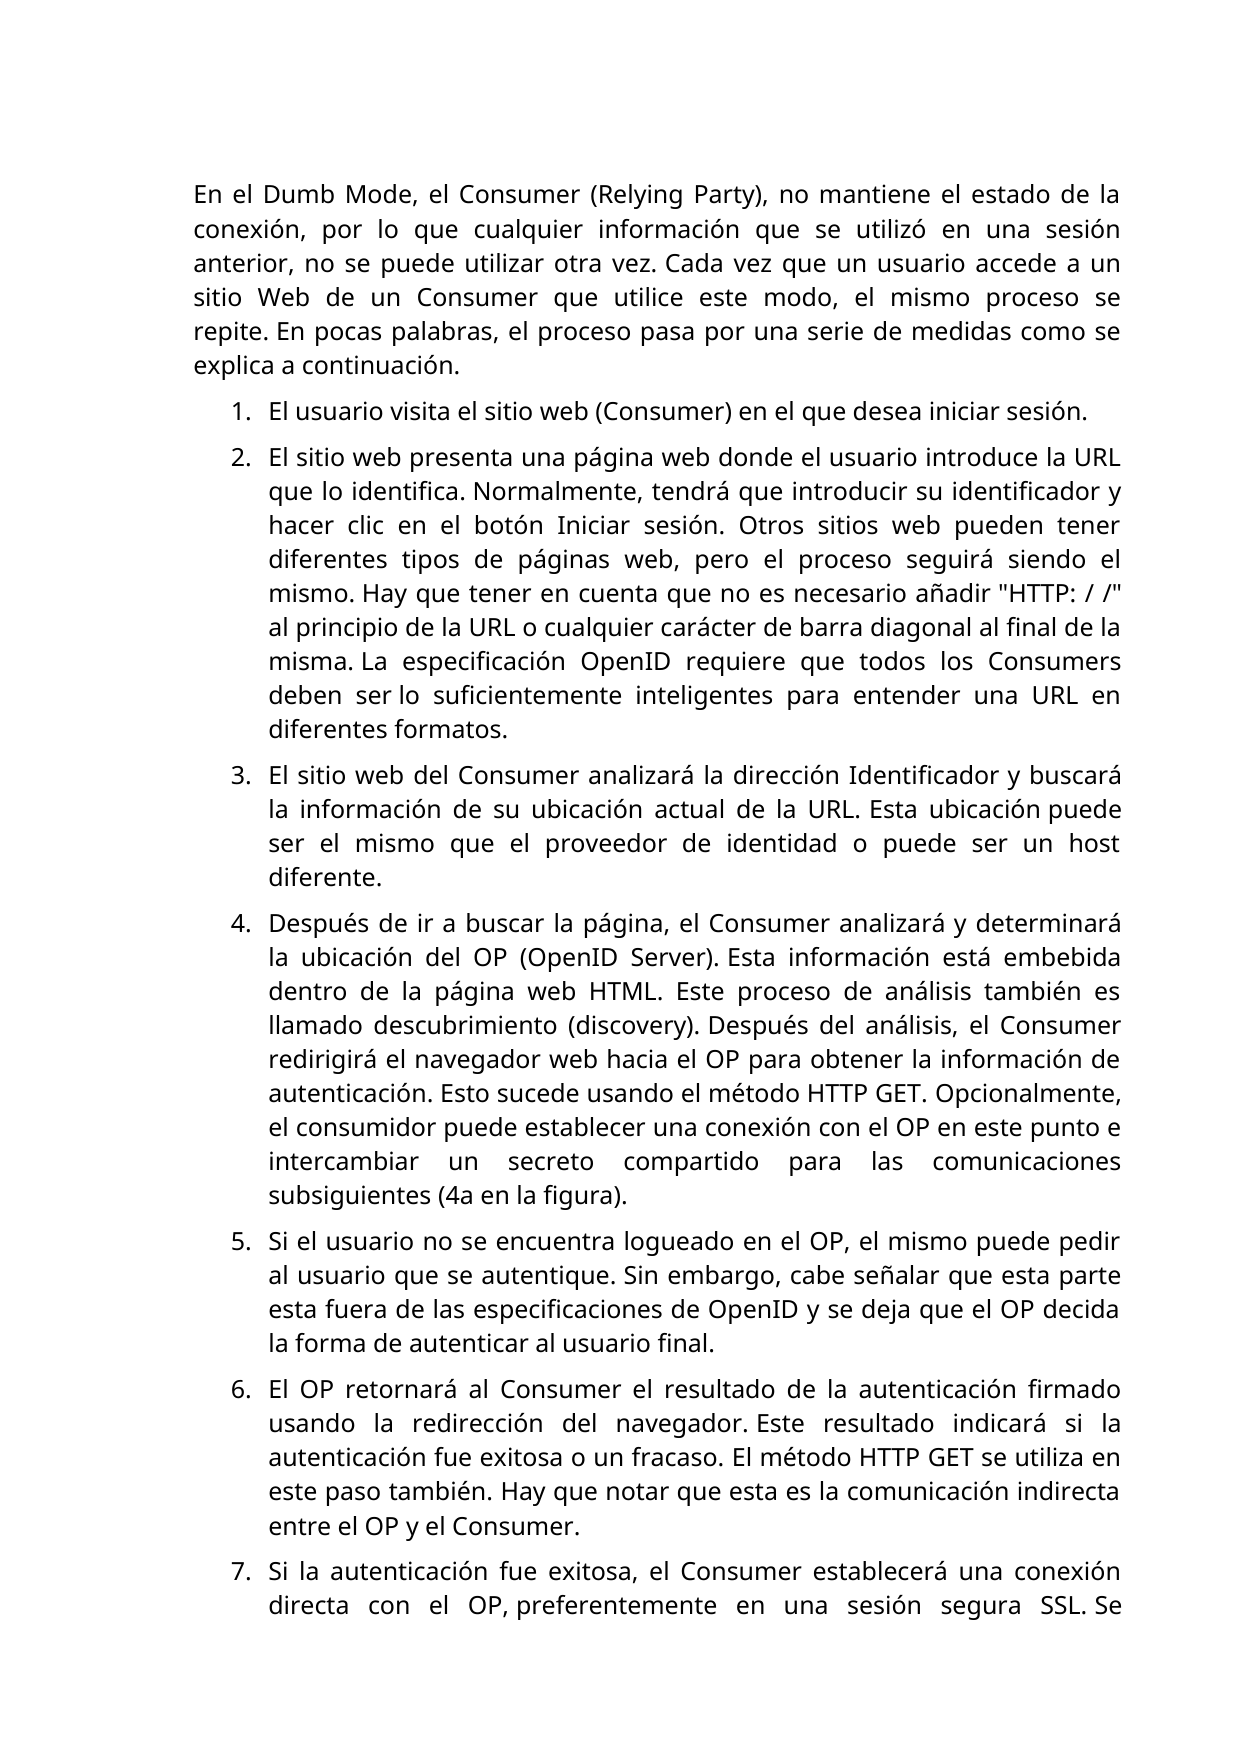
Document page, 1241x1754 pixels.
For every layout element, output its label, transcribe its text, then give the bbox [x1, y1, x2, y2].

text En el Dumb Mode, el Consumer (Relying Party), no mantiene el estado de la conexión, por lo que cualquier información que se utilizó en una sesión anterior, no se puede utilizar otra vez. Cada vez que un usuario accede a un sitio Web de un Consumer que utilice este modo, el mismo proceso se repite. En pocas palabras, el proceso pasa por una serie de medidas como se explica a continuación. [193, 177, 1122, 382]
list Después de ir a buscar la página, el Consumer analizará y determinará la ubicación del OP (OpenID Server). Esta información está embebida dentro de la página web HTML. Este proceso de análisis también es llamado descubrimiento (discovery). Después del análisis, el Consumer redirigirá el navegador web hacia el OP para obtener la información de autenticación. Esto sucede usando el método HTTP GET. Opcionalmente, el consumidor puede establecer una conexión con el OP en este punto e intercambiar un secreto compartido para las comunicaciones subsiguientes (4a en la figura). [231, 906, 1122, 1212]
list El sitio web del Consumer analizará la dirección Identificador y buscará la información de su ubicación actual de la URL. Esta ubicación puede ser el mismo que el proveedor de identidad o puede ser un host diferente. [231, 757, 1122, 894]
list El sitio web presenta una página web donde el usuario introduce la URL que lo identifica. Normalmente, tendrá que introducir su identificador y hacer clic en el botón Iniciar sesión. Otros sitios web pueden tener diferentes tipos de páginas web, pero el proceso seguirá siendo el mismo. Hay que tener en cuenta que no es necesario añadir "HTTP: / /" al principio de la URL o cualquier carácter de barra diagonal al final de la misma. La especificación OpenID requiere que todos los Consumers deben ser lo suficientemente inteligentes para entender una URL en diferentes formatos. [231, 439, 1122, 746]
list El usuario visita el sitio web (Consumer) en el que desea iniciar sesión. [268, 393, 1089, 427]
list Si la autenticación fue exitosa, el Consumer establecerá una conexión directa con el OP, preferentemente en una sesión segura SSL. Se [231, 1554, 1122, 1622]
list El OP retornará al Consumer el resultado de la autenticación firmado usando la redirección del navegador. Este resultado indicará si la autenticación fue exitosa o un fracaso. El método HTTP GET se utiliza en este paso también. Hay que notar que esta es la comunicación indirecta entre el OP y el Consumer. [231, 1372, 1122, 1542]
list Si el usuario no se encuentra logueado en el OP, el mismo puede pedir al usuario que se autentique. Sin embargo, cabe señalar que esta parte esta fuera de las especificaciones de OpenID y se deja que el OP decida la forma de autenticar al usuario final. [231, 1224, 1122, 1360]
